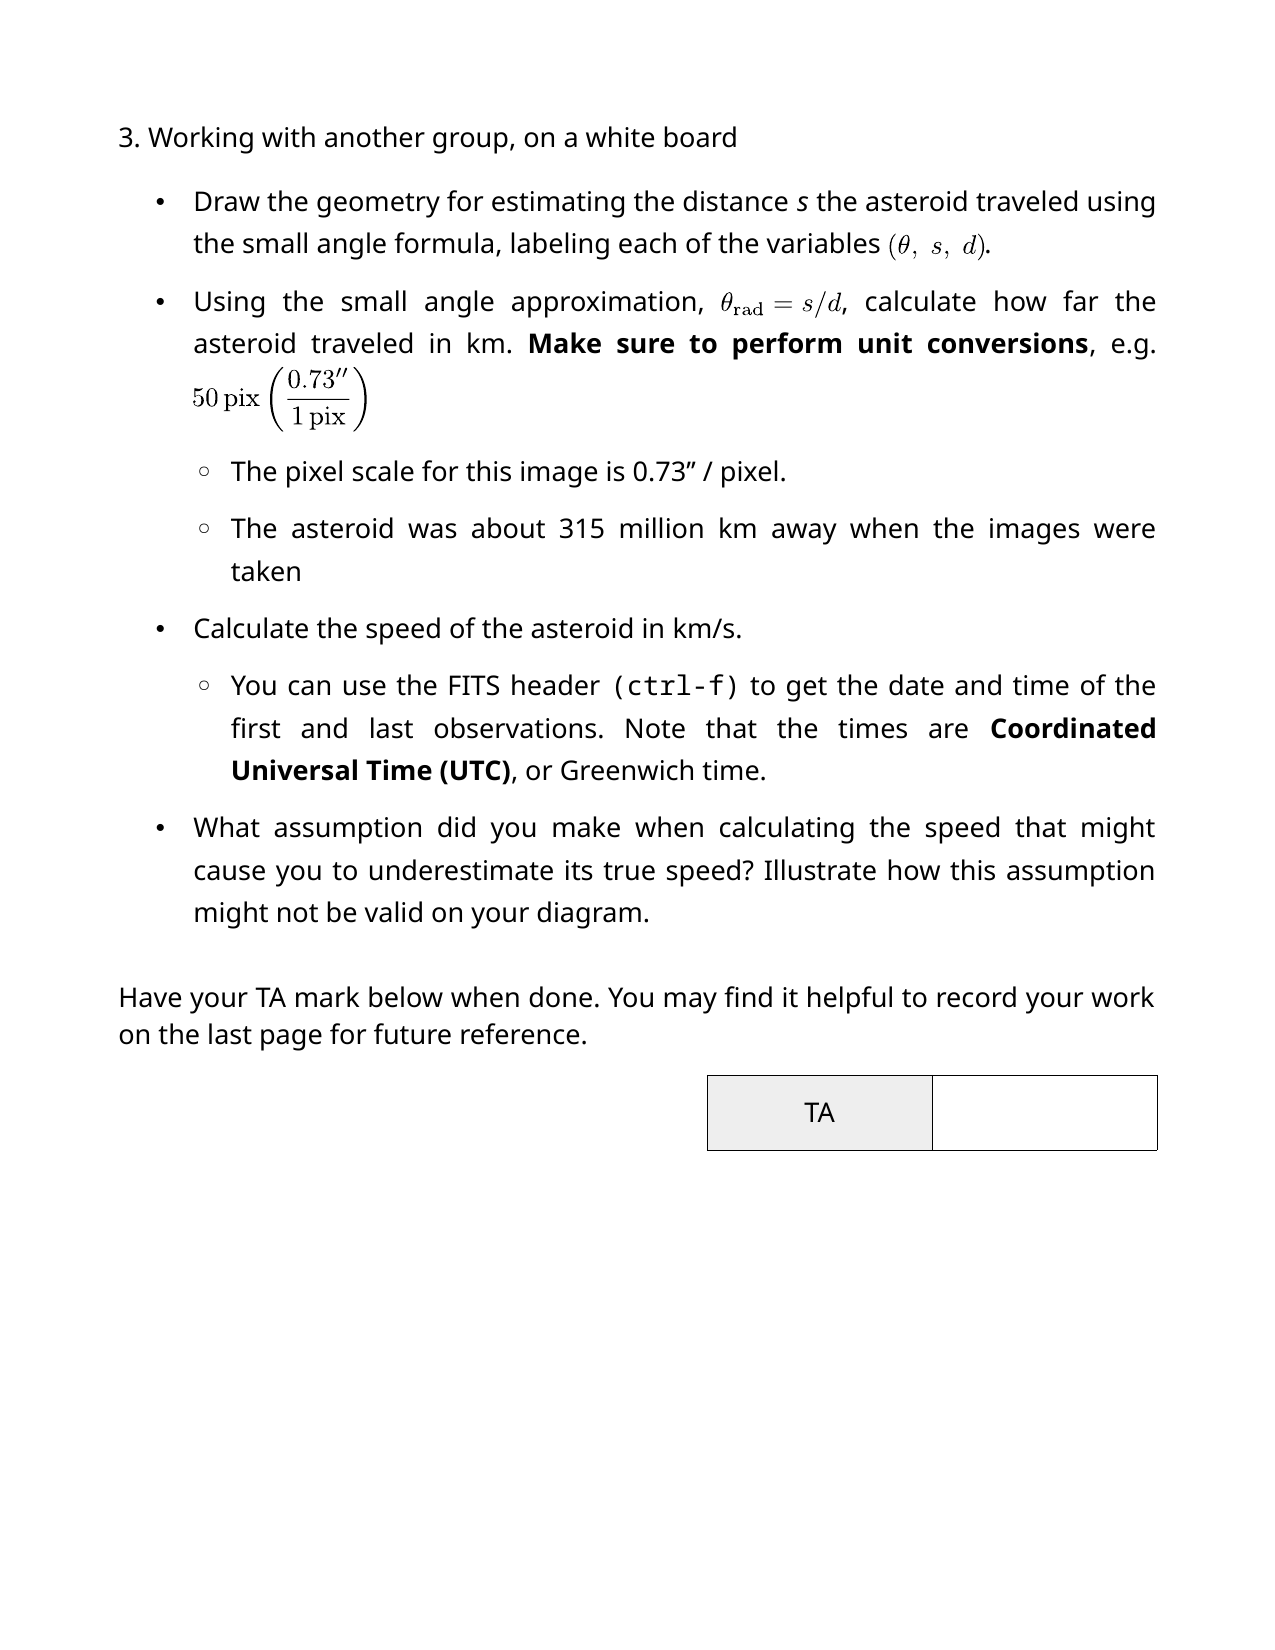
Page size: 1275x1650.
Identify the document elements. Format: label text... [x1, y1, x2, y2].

table_header [933, 1076, 1157, 1150]
list Calculate the speed of the asteroid in km/s. [156, 609, 1157, 646]
list The asteroid was about 315 million km away when the images were taken [193, 509, 1157, 589]
table_header TA [708, 1076, 932, 1150]
list Draw the geometry for estimating the distance s the asteroid traveled using the small angle formula, labeling each of the variables . [156, 182, 1157, 262]
list What assumption did you make when calculating the speed that might cause you to underestimate its true speed? Illustrate how this assumption might not be valid on your diagram. [156, 809, 1157, 931]
list You can use the FITS header (ctrl-f) to get the date and time of the first and last observations. Note that the times are Coordinated Universal Time (UTC), or Greenwich time. [193, 667, 1157, 788]
text 3. Working with another group, on a white board [118, 118, 1157, 155]
list The pixel scale for this image is 0.73ʹʹ / pixel. [193, 452, 1157, 489]
text Have your TA mark below when done. You may find it helpful to record your work on the last page for future reference. [118, 978, 1157, 1052]
list Using the small angle approximation, , calculate how far the asteroid traveled in km. Make sure to perform unit conversions, e.g. [156, 282, 1157, 432]
